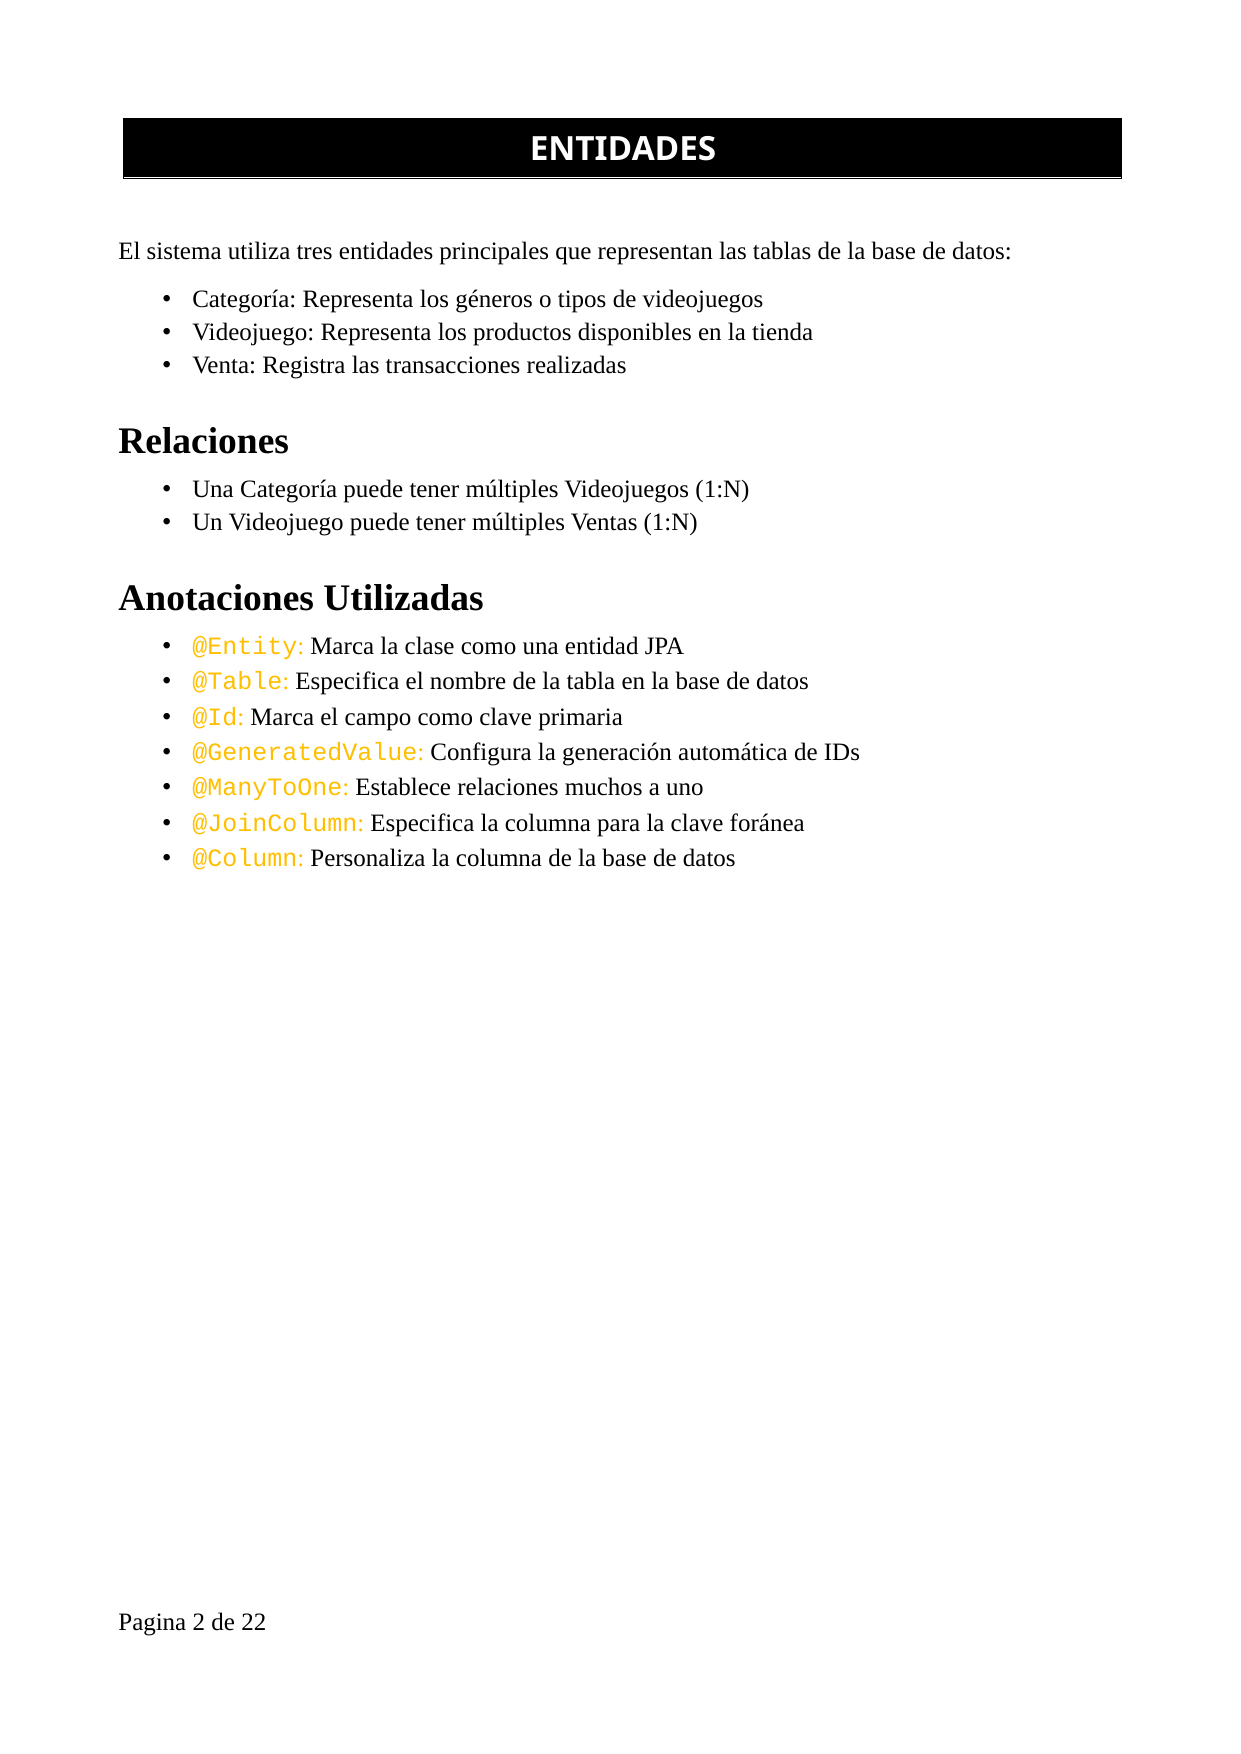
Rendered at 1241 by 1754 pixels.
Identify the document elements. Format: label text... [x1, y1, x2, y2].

subtitle Relaciones [118, 418, 1122, 461]
list Videojuego: Representa los productos disponibles en la tienda [162, 317, 1122, 345]
list @Table: Especifica el nombre de la tabla en la base de datos [162, 666, 1122, 697]
list Venta: Registra las transacciones realizadas [162, 350, 1122, 378]
list Un Videojuego puede tener múltiples Ventas (1:N) [162, 507, 1122, 536]
list @GeneratedValue: Configura la generación automática de IDs [162, 737, 1122, 768]
list Una Categoría puede tener múltiples Videojuegos (1:N) [162, 474, 1122, 502]
list @ManyToOne: Establece relaciones muchos a uno [162, 772, 1122, 803]
table_header ENTIDADES [124, 119, 1121, 177]
list @Id: Marca el campo como clave primaria [162, 702, 1122, 732]
list Categoría: Representa los géneros o tipos de videojuegos [162, 284, 1122, 312]
text El sistema utiliza tres entidades principales que representan las tablas de la base de datos: [118, 236, 1122, 265]
list @Entity: Marca la clase como una entidad JPA [162, 631, 1122, 662]
list @JoinColumn: Especifica la columna para la clave foránea [162, 808, 1122, 839]
list @Column: Personaliza la columna de la base de datos [162, 843, 1122, 874]
subtitle Anotaciones Utilizadas [118, 575, 1122, 618]
